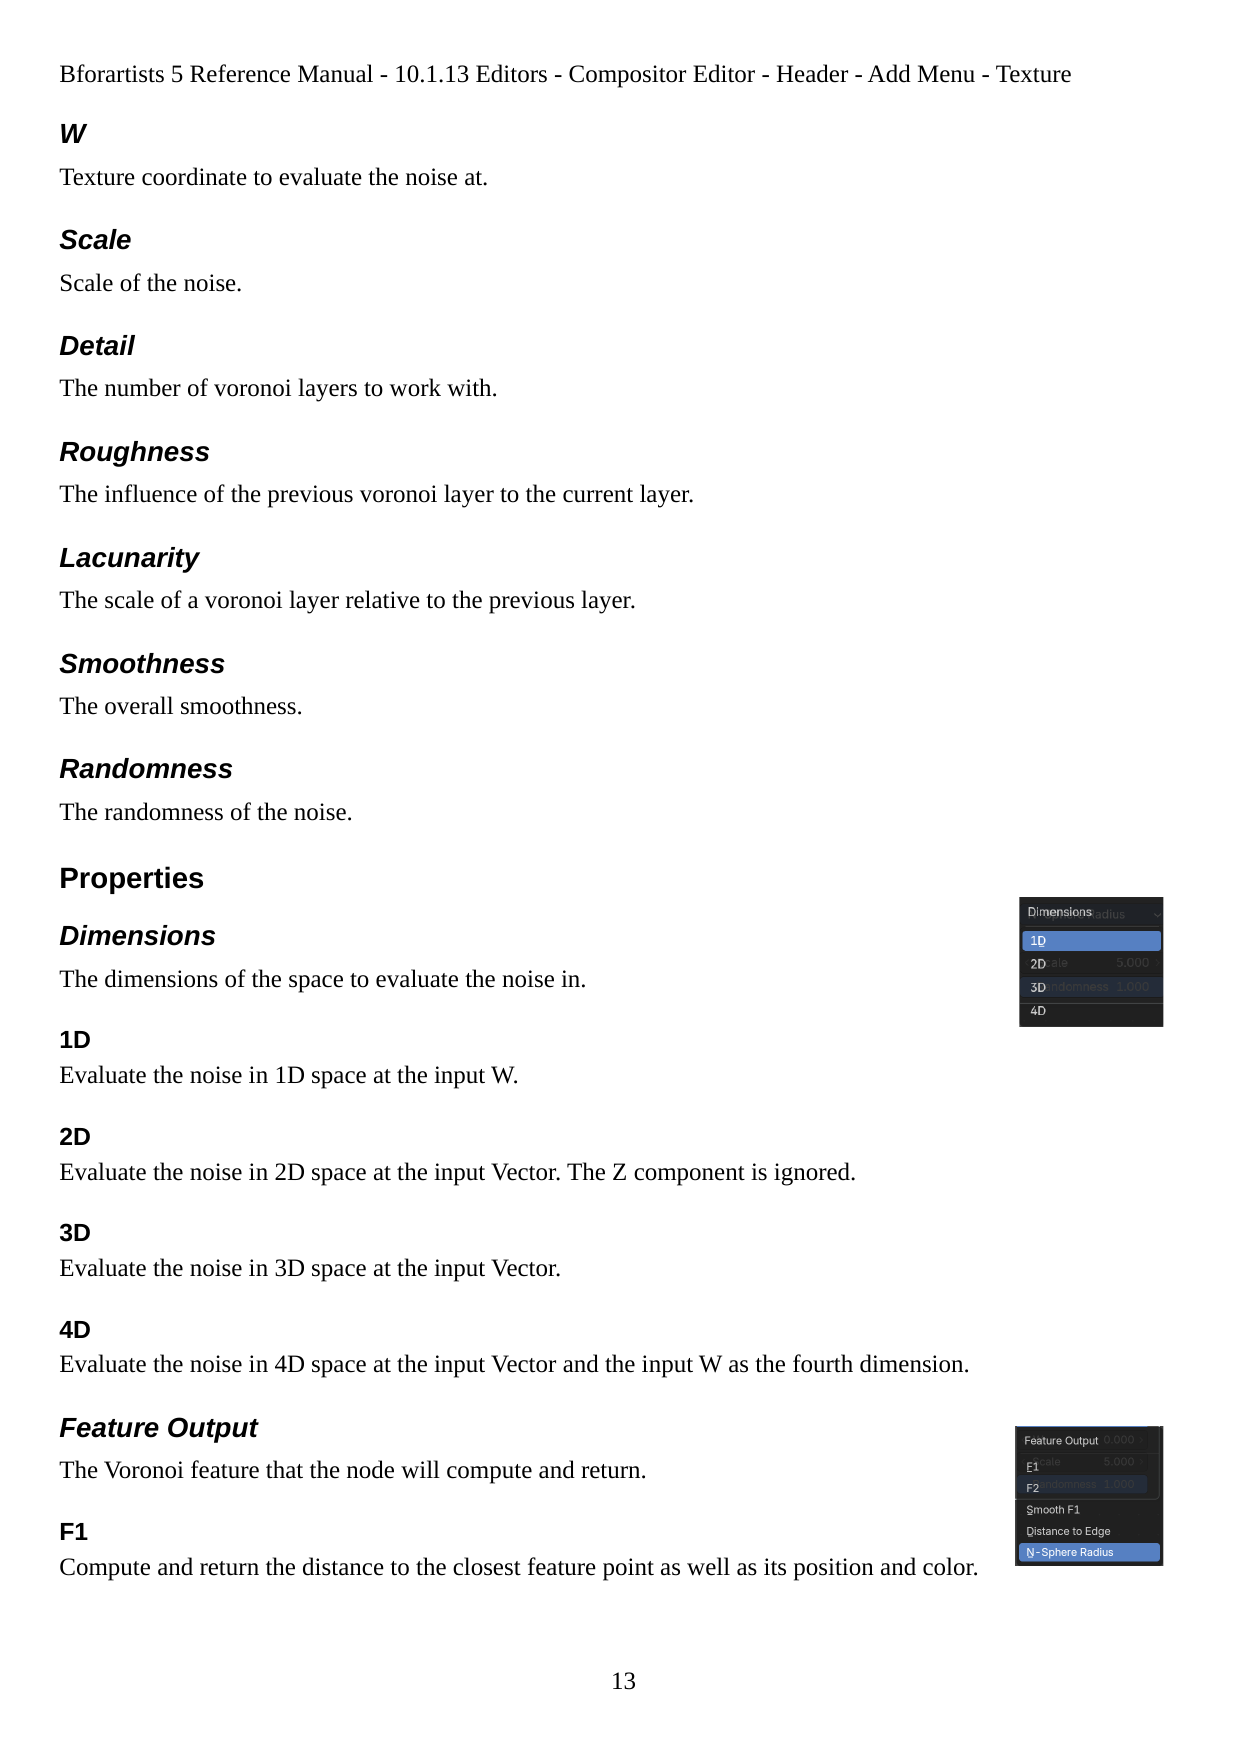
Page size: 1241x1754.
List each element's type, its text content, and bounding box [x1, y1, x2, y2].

text The number of voronoi layers to work with. [59, 373, 1181, 402]
picture [1015, 1426, 1164, 1566]
subtitle [1164, 920, 1181, 952]
subtitle W [59, 117, 1181, 149]
text Evaluate the noise in 4D space at the input Vector and the input W as the fourth dimension. [59, 1349, 1181, 1378]
subtitle [1164, 1517, 1181, 1546]
subtitle Smoothness [59, 647, 1181, 679]
subtitle Feature Output [59, 1411, 1181, 1443]
text The overall smoothness. [59, 691, 1181, 720]
text Evaluate the noise in 2D space at the input Vector. The Z component is ignored. [59, 1157, 1181, 1186]
text The influence of the previous voronoi layer to the current layer. [59, 479, 1181, 508]
text Evaluate the noise in 1D space at the input W. [59, 1060, 1181, 1089]
subtitle 1D [59, 1026, 1181, 1054]
subtitle Roughness [59, 435, 1181, 467]
text Evaluate the noise in 3D space at the input Vector. [59, 1253, 1181, 1282]
text Compute and return the distance to the closest feature point as well as its position and color. [59, 1552, 1181, 1581]
subtitle Properties [59, 861, 1181, 895]
text Scale of the noise. [59, 268, 1181, 296]
subtitle Lacunarity [59, 541, 1181, 573]
subtitle Dimensions [59, 920, 1019, 952]
text Texture coordinate to evaluate the noise at. [59, 162, 1181, 190]
subtitle Detail [59, 329, 1181, 361]
picture [1019, 897, 1164, 1027]
text The dimensions of the space to evaluate the noise in. [59, 964, 1019, 993]
text The Voronoi feature that the node will compute and return. [59, 1455, 1015, 1484]
subtitle 4D [59, 1315, 1181, 1343]
text The scale of a voronoi layer relative to the previous layer. [59, 585, 1181, 614]
subtitle Scale [59, 223, 1181, 255]
subtitle 2D [59, 1122, 1181, 1151]
subtitle F1 [59, 1517, 1015, 1546]
text The randomness of the noise. [59, 797, 1181, 826]
subtitle 3D [59, 1218, 1181, 1247]
subtitle Randomness [59, 753, 1181, 785]
